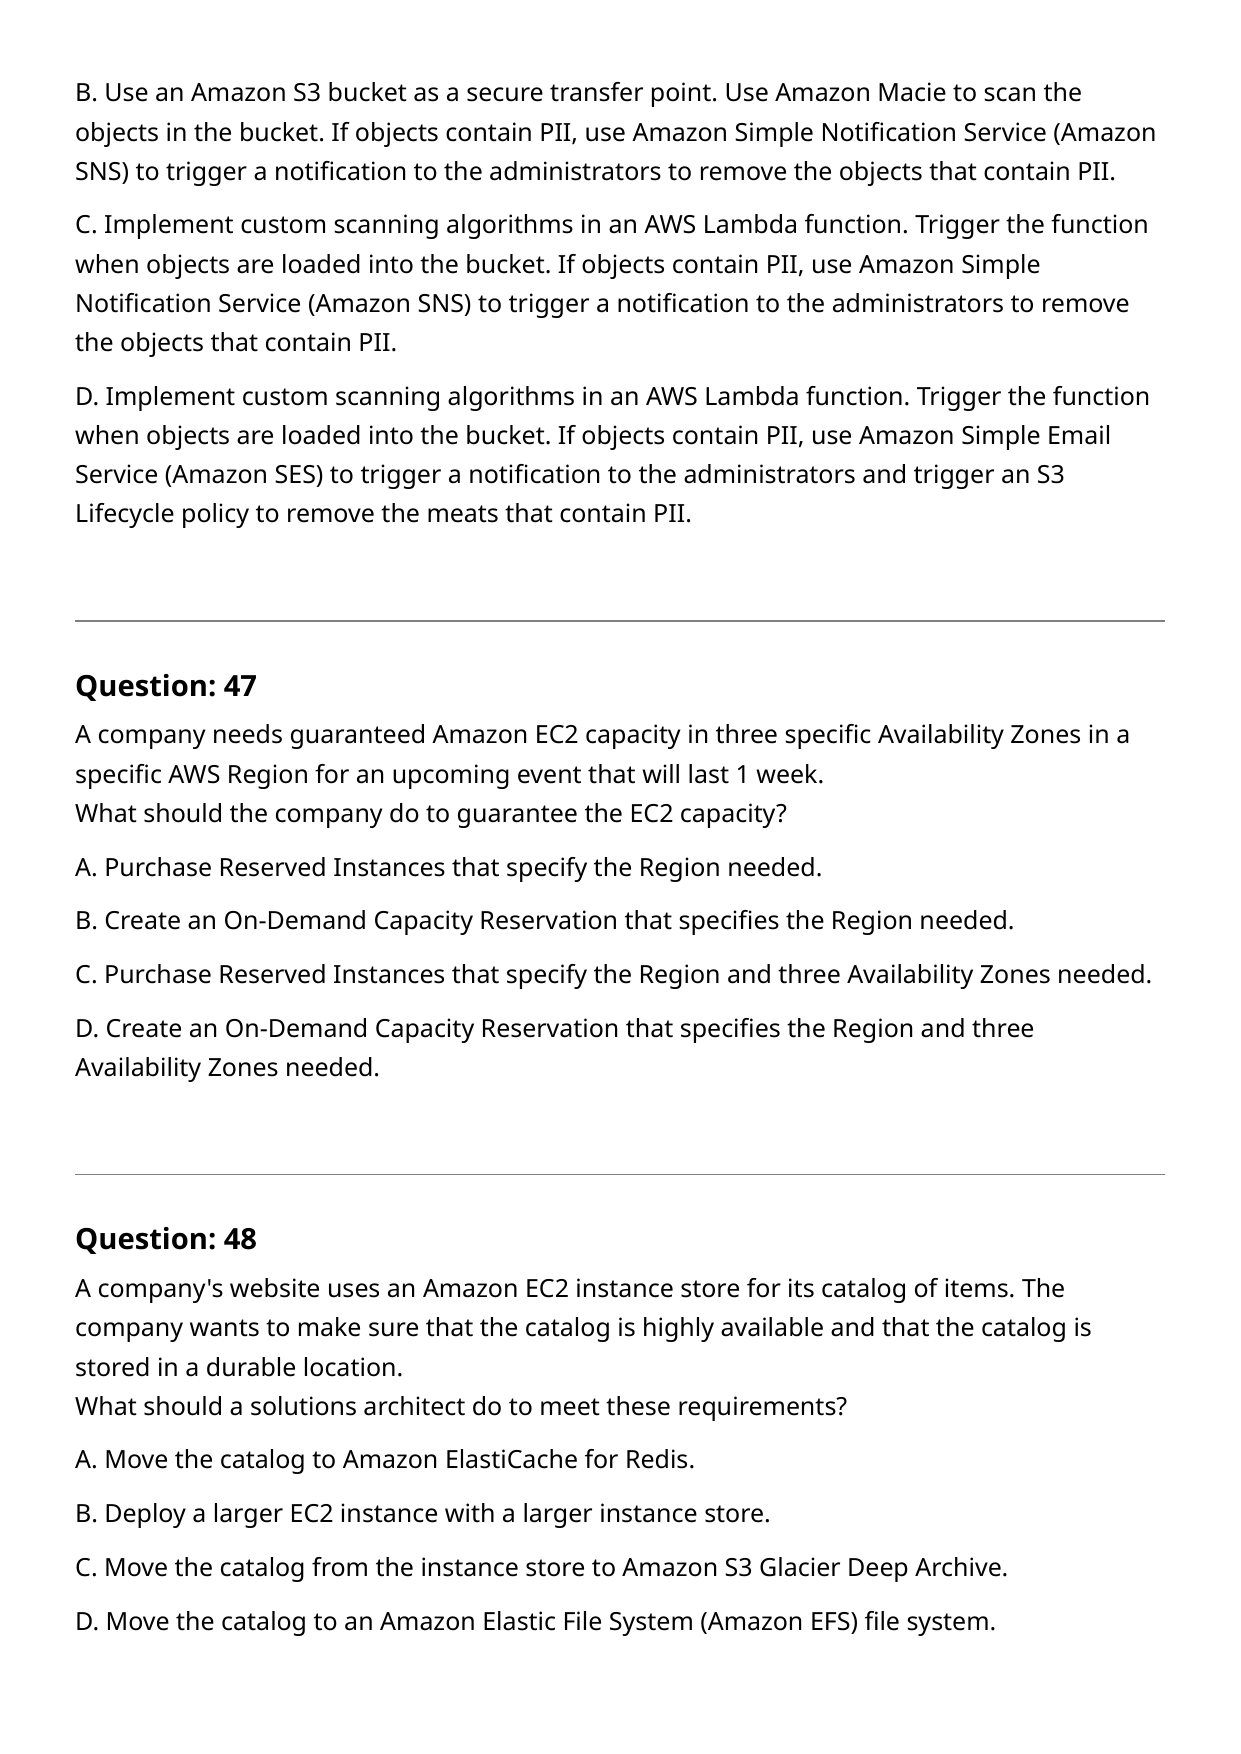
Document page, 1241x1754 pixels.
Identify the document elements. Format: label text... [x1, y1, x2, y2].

text D. Implement custom scanning algorithms in an AWS Lambda function. Trigger the function when objects are loaded into the bucket. If objects contain PII, use Amazon Simple Email Service (Amazon SES) to trigger a notification to the administrators and trigger an S3 Lifecycle policy to remove the meats that contain PII. [75, 378, 1165, 530]
text A company's website uses an Amazon EC2 instance store for its catalog of items. The company wants to make sure that the catalog is highly available and that the catalog is stored in a durable location. What should a solutions architect do to meet these requirements? [75, 1271, 1165, 1422]
text A. Move the catalog to Amazon ElastiCache for Redis. [75, 1442, 1165, 1476]
text B. Deploy a larger EC2 instance with a larger instance store. [75, 1496, 1165, 1530]
subtitle Question: 48 [75, 1219, 1165, 1258]
text B. Create an On-Demand Capacity Reservation that specifies the Region needed. [75, 903, 1165, 937]
text D. Move the catalog to an Amazon Elastic File System (Amazon EFS) file system. [75, 1603, 1165, 1637]
text C. Move the catalog from the instance store to Amazon S3 Glacier Deep Archive. [75, 1549, 1165, 1584]
text C. Implement custom scanning algorithms in an AWS Lambda function. Trigger the function when objects are loaded into the bucket. If objects contain PII, use Amazon Simple Notification Service (Amazon SNS) to trigger a notification to the administrators to remove the objects that contain PII. [75, 207, 1165, 359]
text C. Purchase Reserved Instances that specify the Region and three Availability Zones needed. [75, 957, 1165, 991]
subtitle Question: 47 [75, 665, 1165, 704]
text D. Create an On-Demand Capacity Reservation that specifies the Region and three Availability Zones needed. [75, 1010, 1165, 1084]
text A. Purchase Reserved Instances that specify the Region needed. [75, 849, 1165, 883]
text A company needs guaranteed Amazon EC2 capacity in three specific Availability Zones in a specific AWS Region for an upcoming event that will last 1 week. What should the company do to guarantee the EC2 capacity? [75, 717, 1165, 829]
text B. Use an Amazon S3 bucket as a secure transfer point. Use Amazon Macie to scan the objects in the bucket. If objects contain PII, use Amazon Simple Notification Service (Amazon SNS) to trigger a notification to the administrators to remove the objects that contain PII. [75, 75, 1165, 187]
